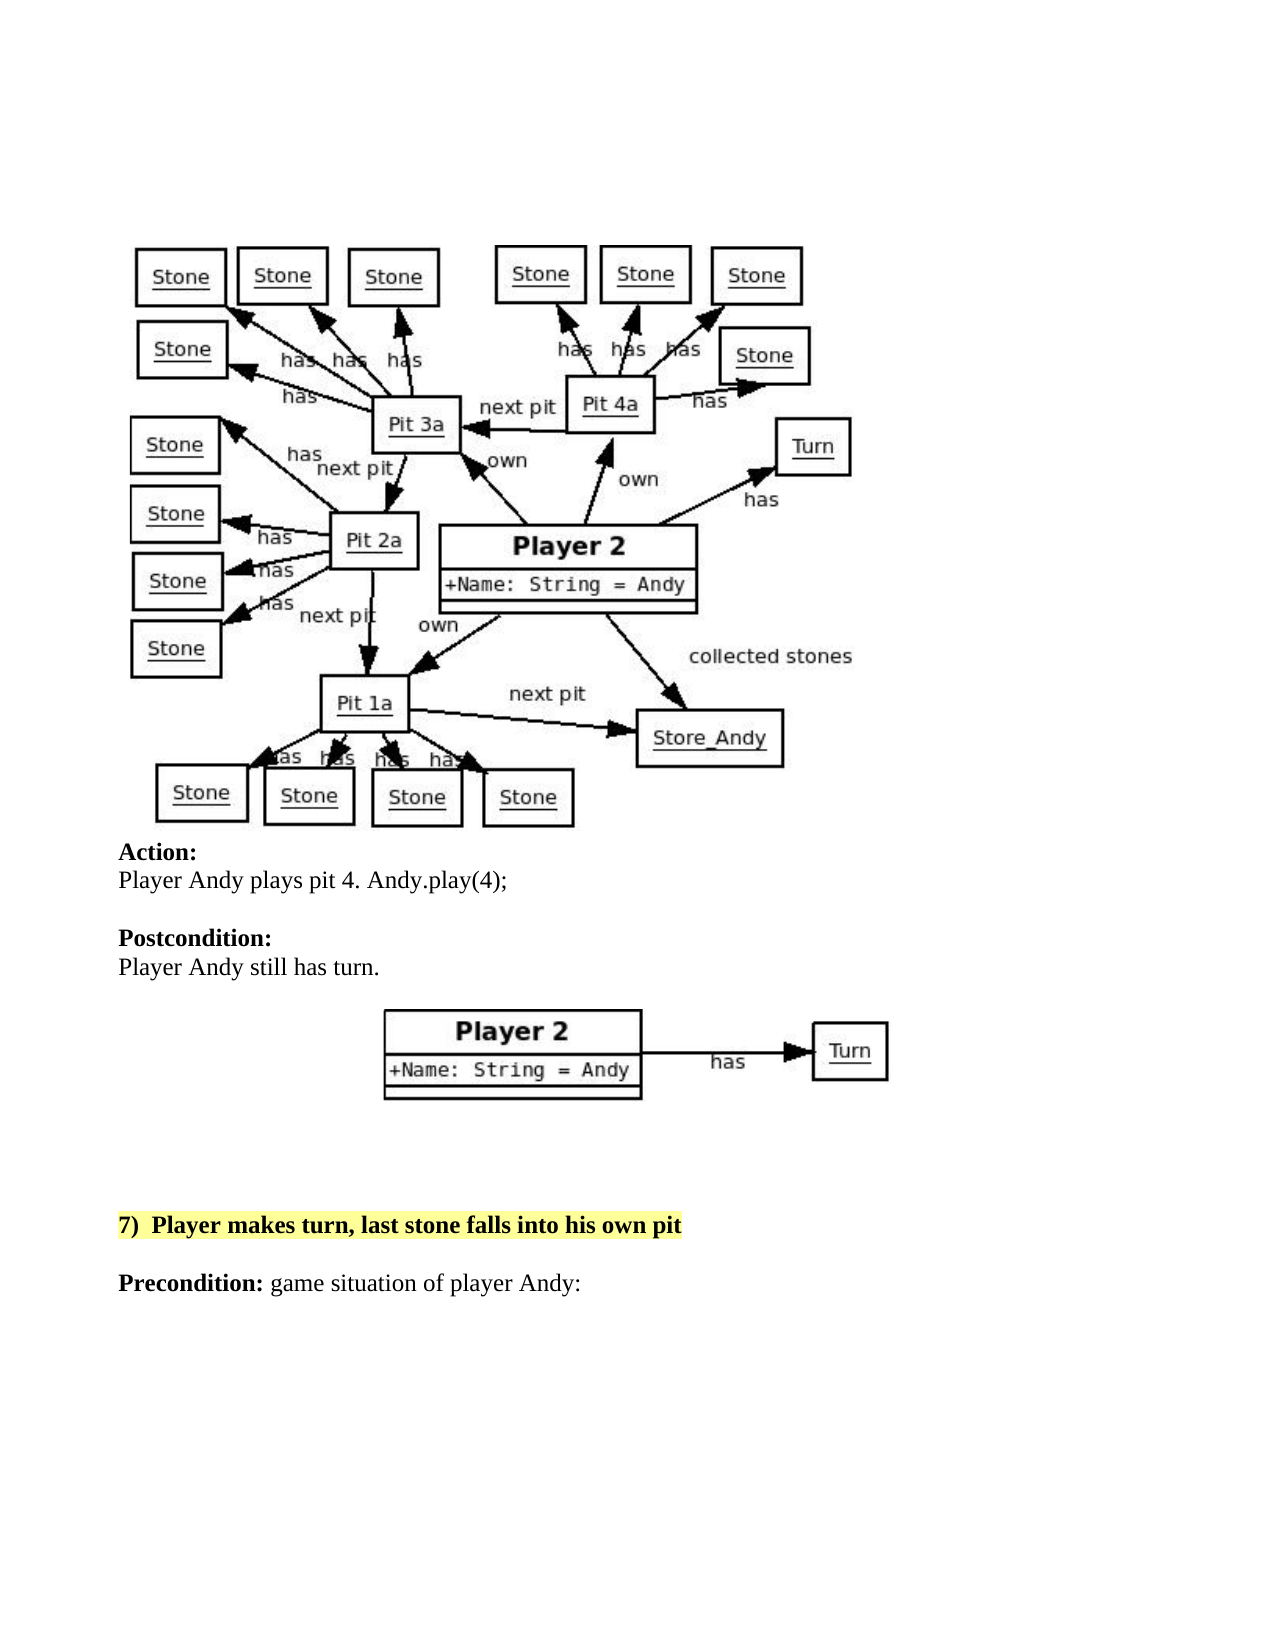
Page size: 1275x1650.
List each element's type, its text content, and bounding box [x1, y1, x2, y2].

text Player Andy still has turn. [118, 952, 1157, 981]
text Postcondition: [118, 923, 1157, 952]
text Player Andy plays pit 4. Andy.play(4); [118, 866, 1157, 894]
picture [129, 245, 855, 831]
text Precondition: game situation of player Andy: [118, 1268, 1157, 1297]
picture [383, 1009, 892, 1102]
text Action: [118, 837, 1157, 866]
text 7) Player makes turn, last stone falls into his own pit [118, 1211, 1157, 1239]
